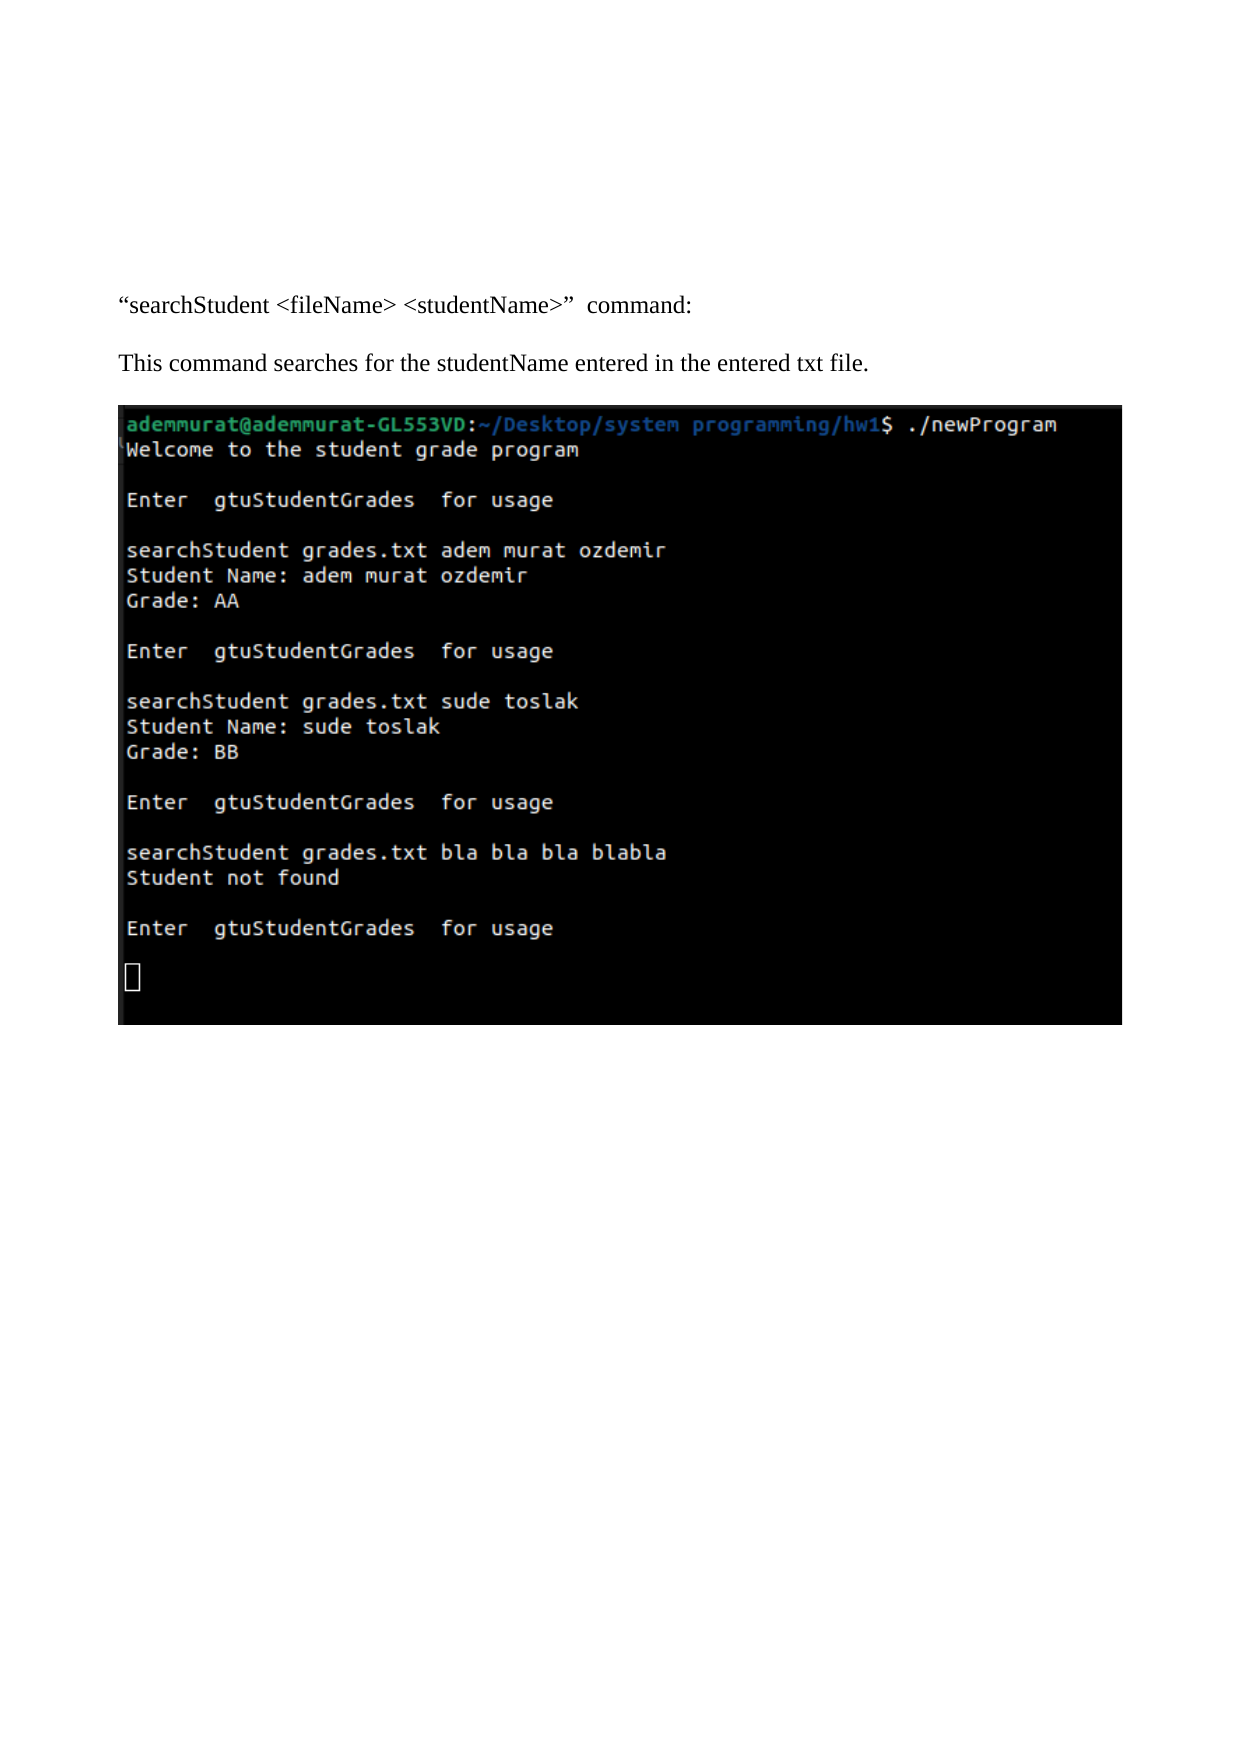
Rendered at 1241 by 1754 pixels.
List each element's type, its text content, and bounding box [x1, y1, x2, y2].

text “searchStudent <fileName> <studentName>” command: [118, 291, 1122, 348]
text This command searches for the studentName entered in the entered txt file. [118, 348, 1122, 377]
picture [118, 405, 1123, 1025]
